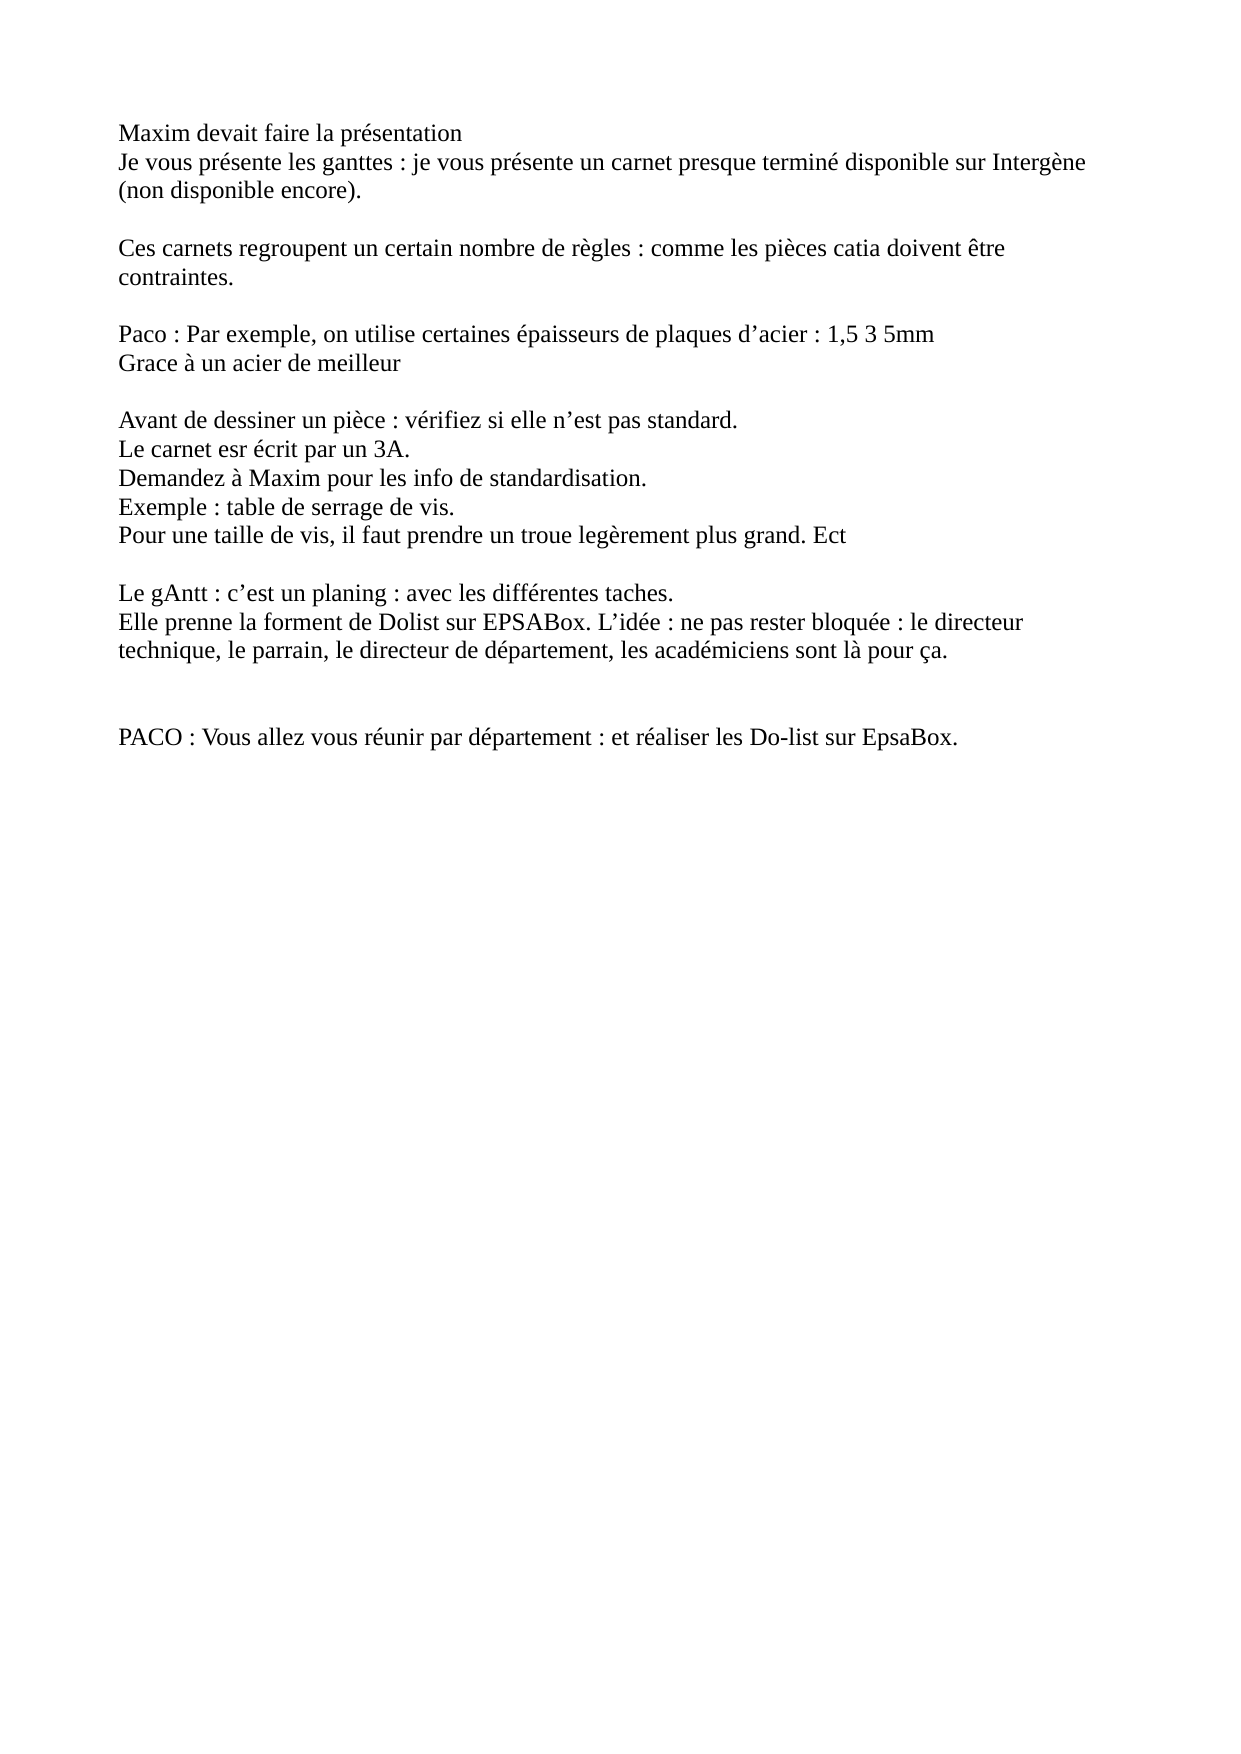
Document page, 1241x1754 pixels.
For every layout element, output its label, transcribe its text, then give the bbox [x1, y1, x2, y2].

text Le gAntt : c’est un planing : avec les différentes taches. [118, 578, 1122, 607]
text Exemple : table de serrage de vis. [118, 492, 1122, 521]
text Pour une taille de vis, il faut prendre un troue legèrement plus grand. Ect [118, 521, 1122, 549]
text Paco : Par exemple, on utilise certaines épaisseurs de plaques d’acier : 1,5 3 5mm [118, 319, 1122, 348]
text Elle prenne la forment de Dolist sur EPSABox. L’idée : ne pas rester bloquée : le directeur technique, le parrain, le directeur de département, les académiciens sont là pour ça. [118, 607, 1122, 664]
text Maxim devait faire la présentation [118, 118, 1122, 147]
text Avant de dessiner un pièce : vérifiez si elle n’est pas standard. [118, 406, 1122, 434]
text Demandez à Maxim pour les info de standardisation. [118, 463, 1122, 492]
text Ces carnets regroupent un certain nombre de règles : comme les pièces catia doivent être contraintes. [118, 233, 1122, 291]
text PACO : Vous allez vous réunir par département : et réaliser les Do-list sur EpsaBox. [118, 722, 1122, 751]
text Grace à un acier de meilleur [118, 348, 1122, 377]
text Je vous présente les ganttes : je vous présente un carnet presque terminé disponible sur Intergène (non disponible encore). [118, 147, 1122, 204]
text Le carnet esr écrit par un 3A. [118, 434, 1122, 463]
